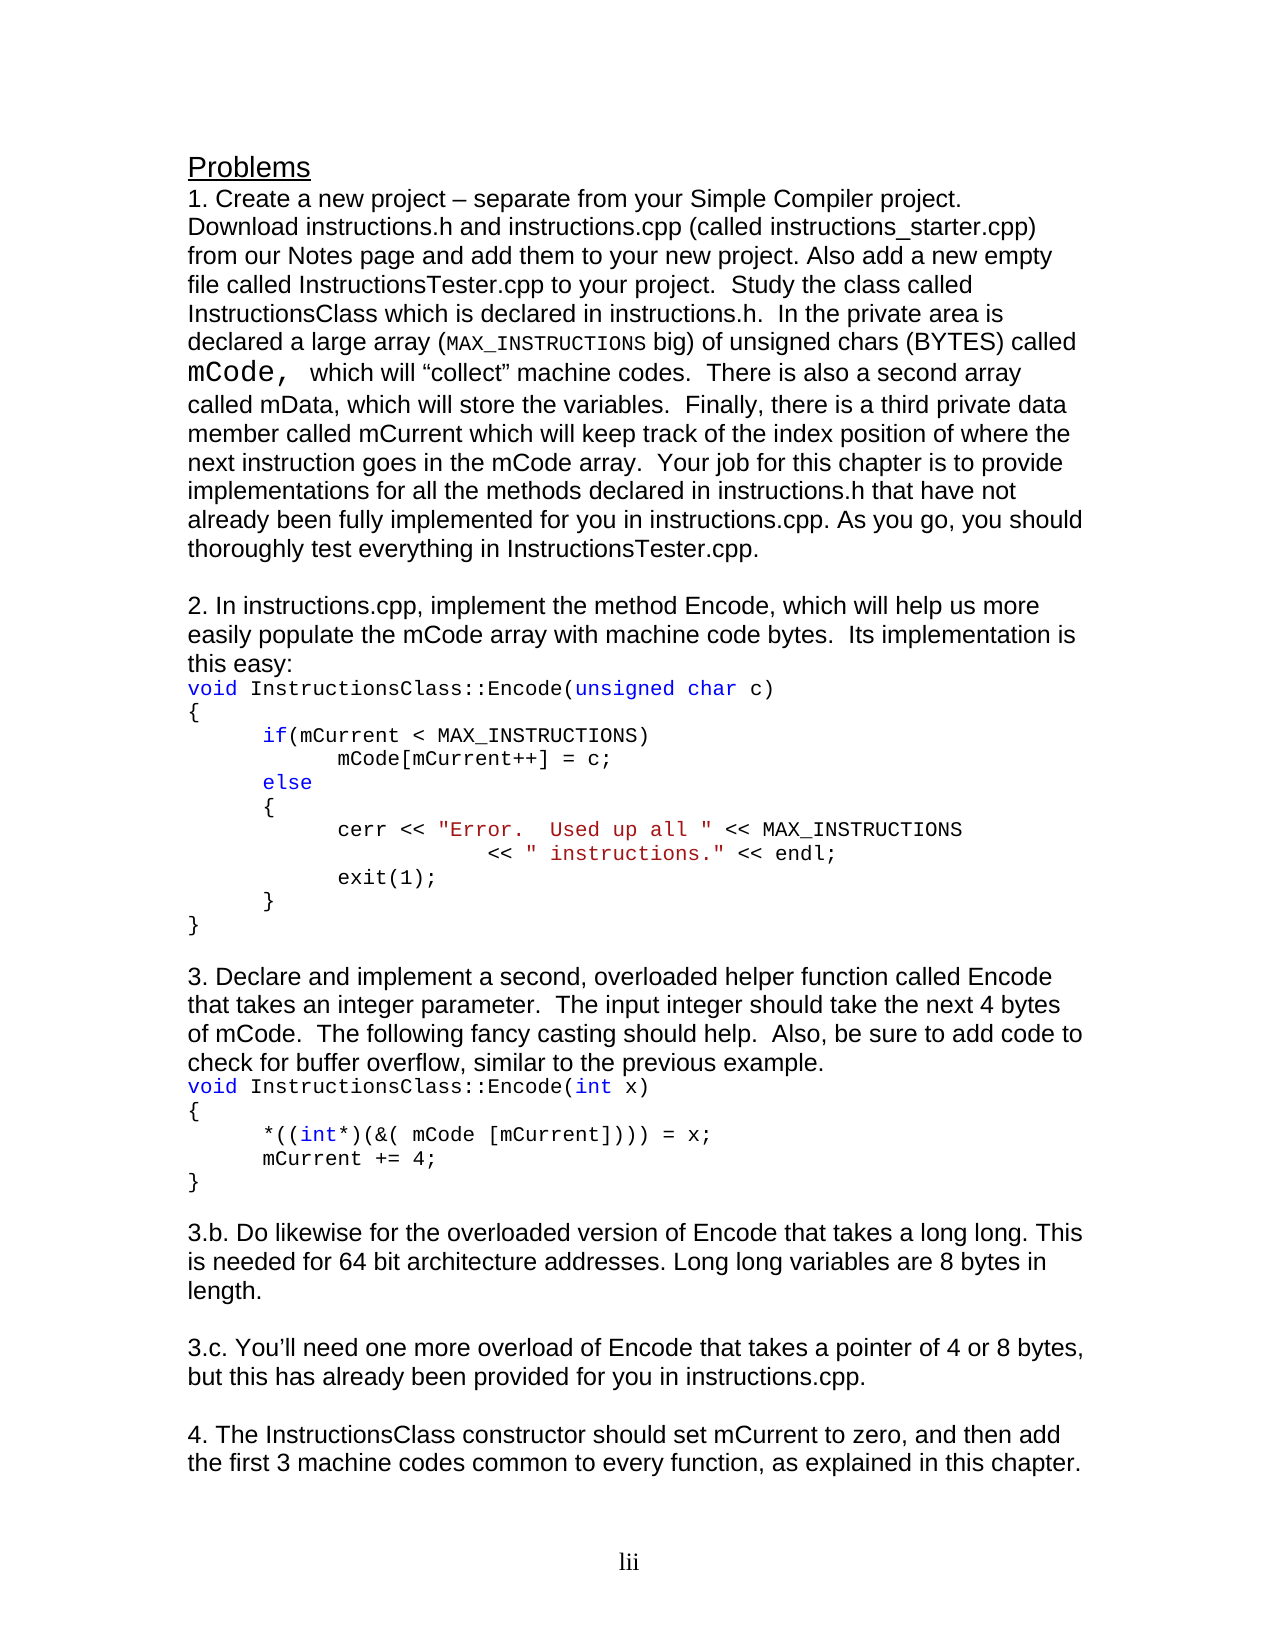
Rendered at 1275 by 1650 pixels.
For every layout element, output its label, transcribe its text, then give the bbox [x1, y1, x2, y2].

text exit(1); [187, 867, 1087, 890]
text { [187, 1100, 1087, 1124]
text 3. Declare and implement a second, overloaded helper function called Encode that takes an integer parameter. The input integer should take the next 4 bytes of mCode. The following fancy casting should help. Also, be sure to add code to check for buffer overflow, similar to the previous example. [187, 962, 1087, 1077]
text << " instructions." << endl; [412, 843, 1087, 867]
text 3.c. You’ll need one more overload of Encode that takes a pointer of 4 or 8 bytes, but this has already been provided for you in instructions.cpp. [187, 1333, 1087, 1391]
text if(mCurrent < MAX_INSTRUCTIONS) [187, 725, 1087, 748]
text 4. The InstructionsClass constructor should set mCurrent to zero, and then add the first 3 machine codes common to every function, as explained in this chapter. [187, 1420, 1087, 1477]
text 2. In instructions.cpp, implement the method Encode, which will help us more easily populate the mCode array with machine code bytes. Its implementation is this easy: [187, 591, 1087, 677]
text *((int*)(&( mCode [mCurrent]))) = x; [187, 1124, 1087, 1147]
text void InstructionsClass::Encode(unsigned char c) [187, 677, 1087, 701]
subtitle Problems [187, 150, 1087, 183]
text void InstructionsClass::Encode(int x) [187, 1077, 1087, 1100]
text 1. Create a new project – separate from your Simple Compiler project. Download instructions.h and instructions.cpp (called instructions_starter.cpp) from our Notes page and add them to your new project. Also add a new empty file called InstructionsTester.cpp to your project. Study the class called InstructionsClass which is declared in instructions.h. In the private area is declared a large array (MAX_INSTRUCTIONS big) of unsigned chars (BYTES) called mCode, which will “collect” machine codes. There is also a second array called mData, which will store the variables. Finally, there is a third private data member called mCurrent which will keep track of the index position of where the next instruction goes in the mCode array. Your job for this chapter is to provide implementations for all the methods declared in instructions.h that have not already been fully implemented for you in instructions.cpp. As you go, you should thoroughly test everything in InstructionsTester.cpp. [187, 183, 1087, 562]
text mCode[mCurrent++] = c; [187, 748, 1087, 772]
text } [187, 1171, 1087, 1195]
text } [187, 890, 1087, 914]
text } [187, 914, 1087, 938]
text { [187, 701, 1087, 725]
text cerr << "Error. Used up all " << MAX_INSTRUCTIONS [187, 819, 1087, 843]
text else [187, 772, 1087, 796]
text 3.b. Do likewise for the overloaded version of Encode that takes a long long. This is needed for 64 bit architecture addresses. Long long variables are 8 bytes in length. [187, 1218, 1087, 1305]
text { [187, 796, 1087, 819]
text mCurrent += 4; [187, 1147, 1087, 1171]
